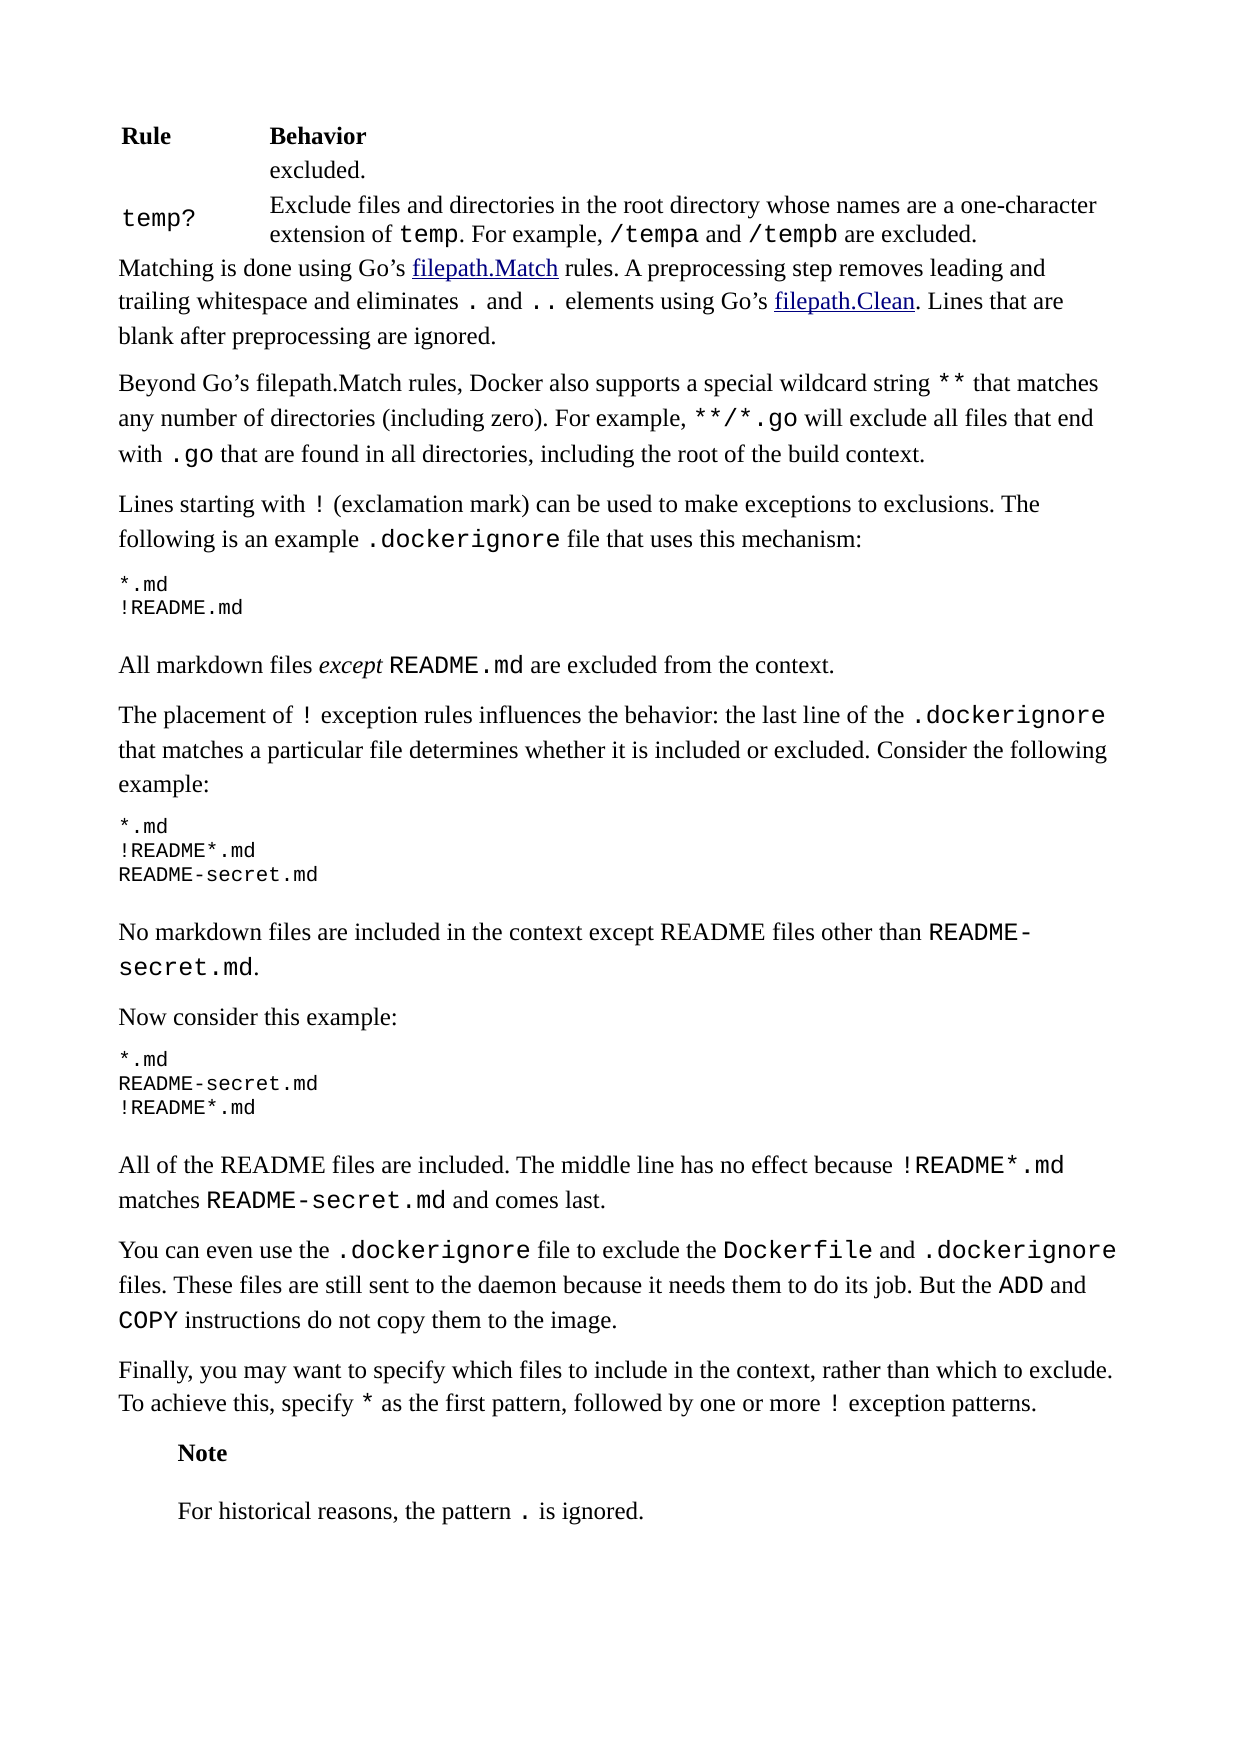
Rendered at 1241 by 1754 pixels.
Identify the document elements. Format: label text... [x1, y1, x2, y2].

text The placement of ! exception rules influences the behavior: the last line of the .dockerignore that matches a particular file determines whether it is included or excluded. Consider the following example: [118, 701, 1122, 797]
text No markdown files are included in the context except README files other than README-secret.md. [118, 917, 1122, 983]
text All of the README files are included. The middle line has no effect because !README*.md matches README-secret.md and comes last. [118, 1150, 1122, 1216]
text Beyond Go’s filepath.Match rules, Docker also supports a special wildcard string ** that matches any number of directories (including zero). For example, **/*.go will exclude all files that end with .go that are found in all directories, including the root of the build context. [118, 368, 1122, 469]
text All markdown files except README.md are excluded from the context. [118, 651, 1122, 681]
text !README.md [118, 597, 1122, 621]
text !README*.md [118, 1097, 1122, 1120]
text *.md [118, 1049, 1122, 1073]
table_header Behavior [266, 118, 1122, 153]
text !README*.md [118, 840, 1122, 863]
text Now consider this example: [118, 1002, 1122, 1031]
table_cell temp? [118, 187, 266, 253]
text For historical reasons, the pattern . is ignored. [177, 1496, 1063, 1527]
text README-secret.md [118, 863, 1122, 887]
text *.md [118, 816, 1122, 840]
table_header Rule [118, 118, 266, 153]
text You can even use the .dockerignore file to exclude the Dockerfile and .dockerignore files. These files are still sent to the daemon because it needs them to do its job. But the ADD and COPY instructions do not copy them to the image. [118, 1235, 1122, 1336]
text Lines starting with ! (exclamation mark) can be used to make exceptions to exclusions. The following is an example .dockerignore file that uses this mechanism: [118, 489, 1122, 554]
text Note [177, 1438, 1063, 1467]
text Finally, you may want to specify which files to include in the context, rather than which to exclude. To achieve this, specify * as the first pattern, followed by one or more ! exception patterns. [118, 1355, 1122, 1419]
table_cell [118, 153, 266, 187]
text README-secret.md [118, 1073, 1122, 1097]
text Matching is done using Go’s filepath.Match rules. A preprocessing step removes leading and trailing whitespace and eliminates . and .. elements using Go’s filepath.Clean. Lines that are blank after preprocessing are ignored. [118, 253, 1122, 349]
text *.md [118, 574, 1122, 597]
table_cell excluded. [266, 153, 1122, 187]
table_cell Exclude files and directories in the root directory whose names are a one-character extension of temp. For example, /tempa and /tempb are excluded. [266, 187, 1122, 253]
